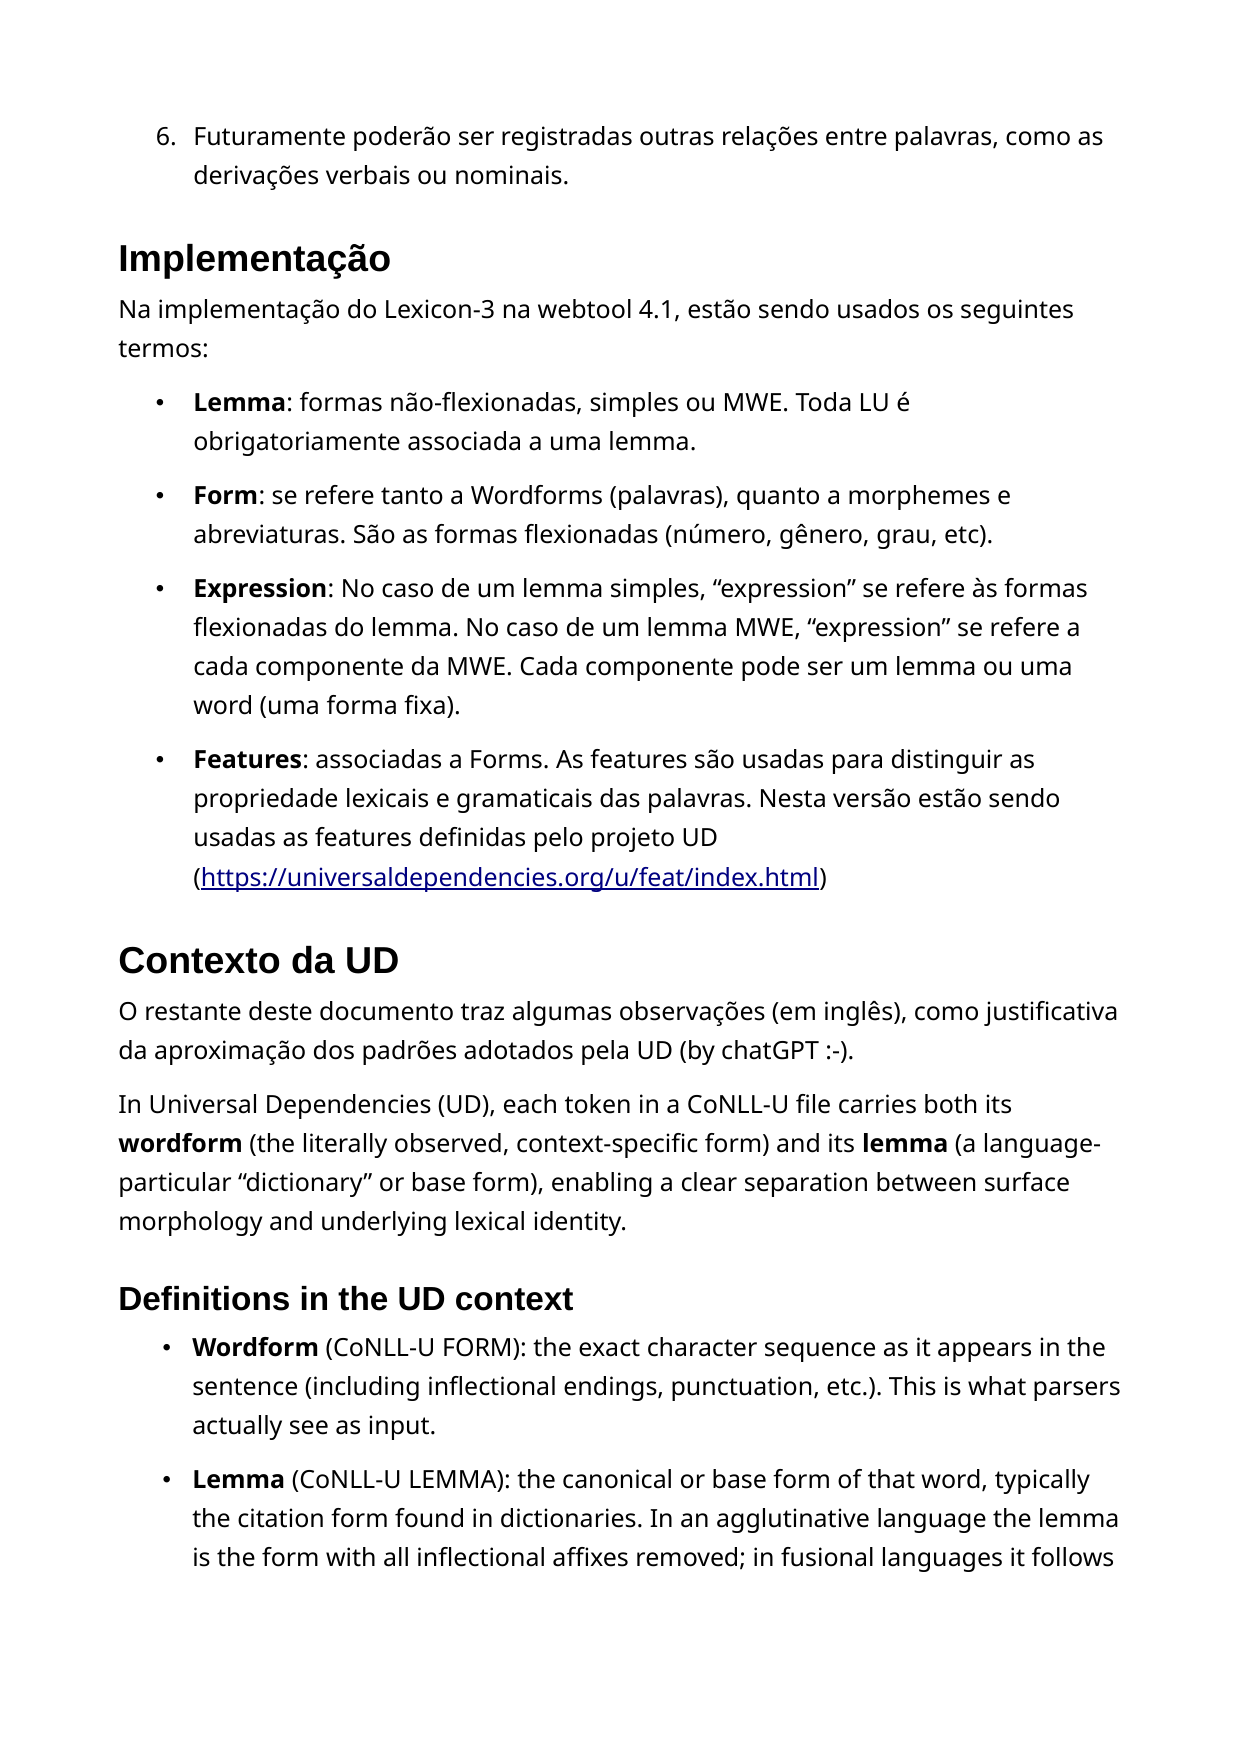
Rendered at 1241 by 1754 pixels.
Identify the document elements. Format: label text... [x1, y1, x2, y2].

subtitle Contexto da UD [118, 938, 1122, 981]
list Features: associadas a Forms. As features são usadas para distinguir as propriedade lexicais e gramaticais das palavras. Nesta versão estão sendo usadas as features definidas pelo projeto UD (https://universaldependencies.org/u/feat/index.html) [156, 742, 1122, 893]
text In Universal Dependencies (UD), each token in a CoNLL-U file carries both its wordform (the literally observed, context-specific form) and its lemma (a language-particular “dictionary” or base form), enabling a clear separation between surface morphology and underlying lexical identity. [118, 1086, 1122, 1238]
list Lemma: formas não-flexionadas, simples ou MWE. Toda LU é obrigatoriamente associada a uma lemma. [156, 384, 1122, 458]
subtitle Implementação [118, 236, 1122, 279]
list Expression: No caso de um lemma simples, “expression” se refere às formas flexionadas do lemma. No caso de um lemma MWE, “expression” se refere a cada componente da MWE. Cada componente pode ser um lemma ou uma word (uma forma fixa). [156, 570, 1122, 722]
list Form: se refere tanto a Wordforms (palavras), quanto a morphemes e abreviaturas. São as formas flexionadas (número, gênero, grau, etc). [156, 477, 1122, 551]
list Wordform (CoNLL-U FORM): the exact character sequence as it appears in the sentence (including inflectional endings, punctuation, etc.). This is what parsers actually see as input. [162, 1329, 1122, 1442]
list Lemma (CoNLL-U LEMMA): the canonical or base form of that word, typically the citation form found in dictionaries. In an agglutinative language the lemma is the form with all inflectional affixes removed; in fusional languages it follows [162, 1462, 1122, 1574]
text Na implementação do Lexicon-3 na webtool 4.1, estão sendo usados os seguintes termos: [118, 292, 1122, 365]
text O restante deste documento traz algumas observações (em inglês), como justificativa da aproximação dos padrões adotados pela UD (by chatGPT :-). [118, 993, 1122, 1067]
list Futuramente poderão ser registradas outras relações entre palavras, como as derivações verbais ou nominais. [156, 118, 1122, 191]
subtitle Definitions in the UD context [118, 1278, 1122, 1317]
